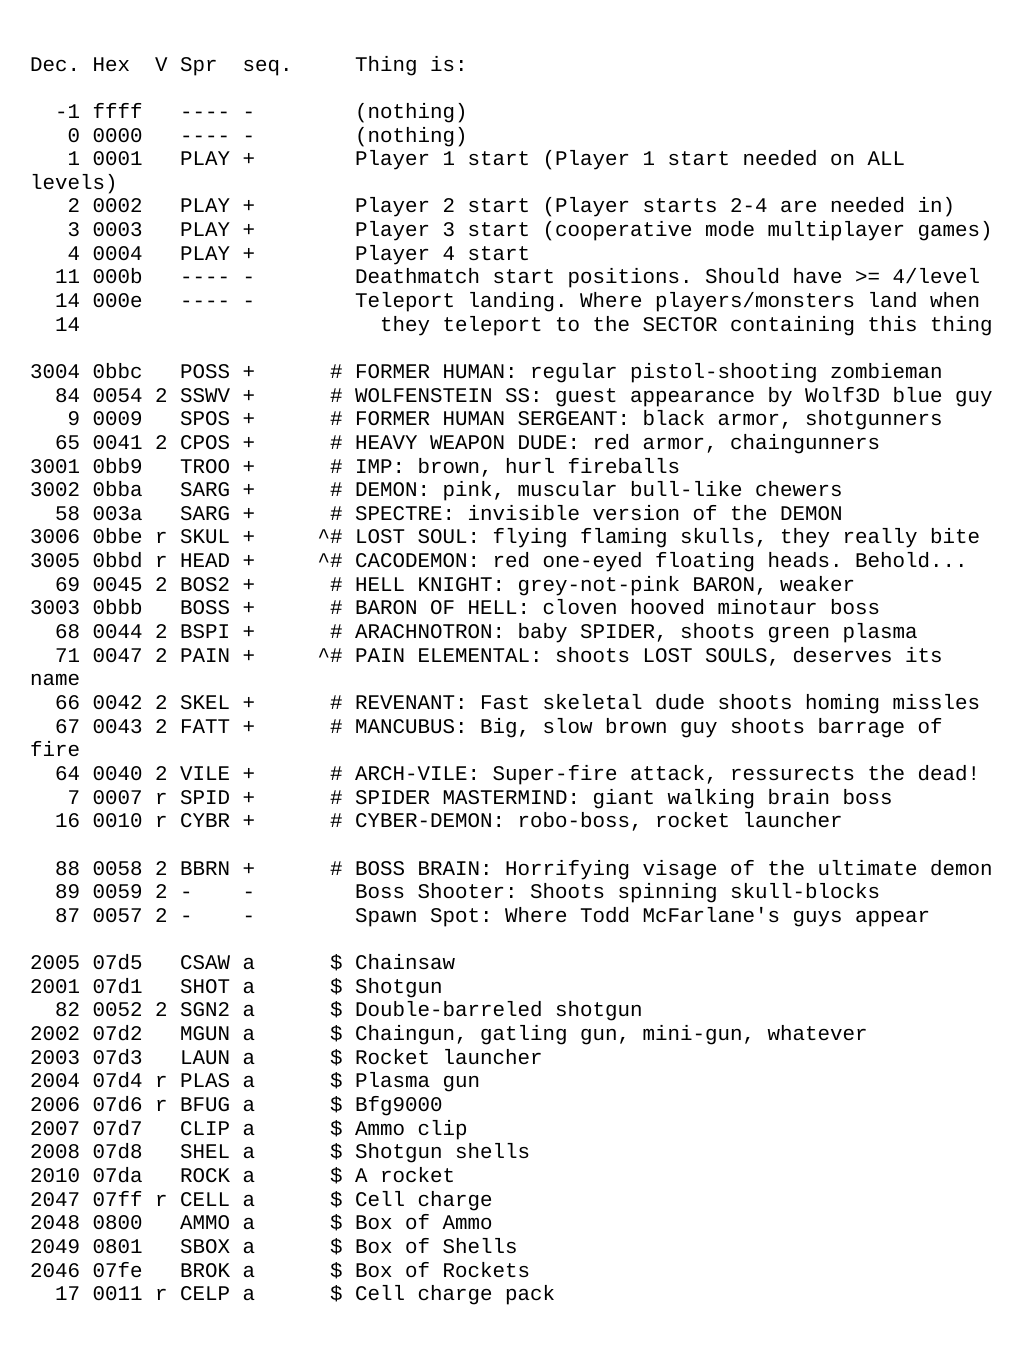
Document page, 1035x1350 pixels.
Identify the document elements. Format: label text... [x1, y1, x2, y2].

text 2005 07d5 CSAW a $ Chainsaw [30, 952, 1005, 976]
text 3002 0bba SARG + # DEMON: pink, muscular bull-like chewers [30, 479, 1005, 503]
text 0 0000 ---- - (nothing) [30, 124, 1005, 148]
text 2007 07d7 CLIP a $ Ammo clip [30, 1118, 1005, 1141]
text 58 003a SARG + # SPECTRE: invisible version of the DEMON [30, 503, 1005, 527]
text 2003 07d3 LAUN a $ Rocket launcher [30, 1047, 1005, 1070]
text 67 0043 2 FATT + # MANCUBUS: Big, slow brown guy shoots barrage of [30, 716, 1005, 739]
text 66 0042 2 SKEL + # REVENANT: Fast skeletal dude shoots homing missles [30, 692, 1005, 716]
text 14 000e ---- - Teleport landing. Where players/monsters land when [30, 290, 1005, 314]
text 82 0052 2 SGN2 a $ Double-barreled shotgun [30, 999, 1005, 1023]
text 2049 0801 SBOX a $ Box of Shells [30, 1236, 1005, 1259]
text 2047 07ff r CELL a $ Cell charge [30, 1189, 1005, 1212]
text fire [30, 739, 1005, 763]
text 2046 07fe BROK a $ Box of Rockets [30, 1259, 1005, 1283]
text 2006 07d6 r BFUG a $ Bfg9000 [30, 1094, 1005, 1118]
text 65 0041 2 CPOS + # HEAVY WEAPON DUDE: red armor, chaingunners [30, 432, 1005, 456]
text 3 0003 PLAY + Player 3 start (cooperative mode multiplayer games) [30, 219, 1005, 243]
text 4 0004 PLAY + Player 4 start [30, 243, 1005, 266]
text 3006 0bbe r SKUL + ^# LOST SOUL: flying flaming skulls, they really bite [30, 527, 1005, 550]
text 2004 07d4 r PLAS a $ Plasma gun [30, 1070, 1005, 1094]
text 68 0044 2 BSPI + # ARACHNOTRON: baby SPIDER, shoots green plasma [30, 621, 1005, 645]
text 1 0001 PLAY + Player 1 start (Player 1 start needed on ALL [30, 148, 1005, 172]
text 2002 07d2 MGUN a $ Chaingun, gatling gun, mini-gun, whatever [30, 1023, 1005, 1047]
text 69 0045 2 BOS2 + # HELL KNIGHT: grey-not-pink BARON, weaker [30, 574, 1005, 597]
text 3004 0bbc POSS + # FORMER HUMAN: regular pistol-shooting zombieman [30, 361, 1005, 385]
text Dec. Hex V Spr seq. Thing is: [30, 54, 1005, 77]
text 88 0058 2 BBRN + # BOSS BRAIN: Horrifying visage of the ultimate demon [30, 858, 1005, 881]
text levels) [30, 172, 1005, 196]
text 2008 07d8 SHEL a $ Shotgun shells [30, 1141, 1005, 1165]
text 71 0047 2 PAIN + ^# PAIN ELEMENTAL: shoots LOST SOULS, deserves its [30, 645, 1005, 668]
text 11 000b ---- - Deathmatch start positions. Should have >= 4/level [30, 266, 1005, 290]
text 3001 0bb9 TROO + # IMP: brown, hurl fireballs [30, 456, 1005, 479]
text 2 0002 PLAY + Player 2 start (Player starts 2-4 are needed in) [30, 196, 1005, 219]
text -1 ffff ---- - (nothing) [30, 101, 1005, 124]
text 17 0011 r CELP a $ Cell charge pack [30, 1283, 1005, 1307]
text 7 0007 r SPID + # SPIDER MASTERMIND: giant walking brain boss [30, 787, 1005, 810]
text name [30, 668, 1005, 692]
text 87 0057 2 - - Spawn Spot: Where Todd McFarlane's guys appear [30, 905, 1005, 928]
text 9 0009 SPOS + # FORMER HUMAN SERGEANT: black armor, shotgunners [30, 408, 1005, 432]
text 3003 0bbb BOSS + # BARON OF HELL: cloven hooved minotaur boss [30, 597, 1005, 621]
text 2048 0800 AMMO a $ Box of Ammo [30, 1212, 1005, 1236]
text 3005 0bbd r HEAD + ^# CACODEMON: red one-eyed floating heads. Behold... [30, 550, 1005, 574]
text 89 0059 2 - - Boss Shooter: Shoots spinning skull-blocks [30, 881, 1005, 905]
text 2001 07d1 SHOT a $ Shotgun [30, 976, 1005, 999]
text 2010 07da ROCK a $ A rocket [30, 1165, 1005, 1189]
text 14 they teleport to the SECTOR containing this thing [30, 314, 1005, 337]
text 64 0040 2 VILE + # ARCH-VILE: Super-fire attack, ressurects the dead! [30, 763, 1005, 787]
text 16 0010 r CYBR + # CYBER-DEMON: robo-boss, rocket launcher [30, 810, 1005, 834]
text 84 0054 2 SSWV + # WOLFENSTEIN SS: guest appearance by Wolf3D blue guy [30, 385, 1005, 408]
